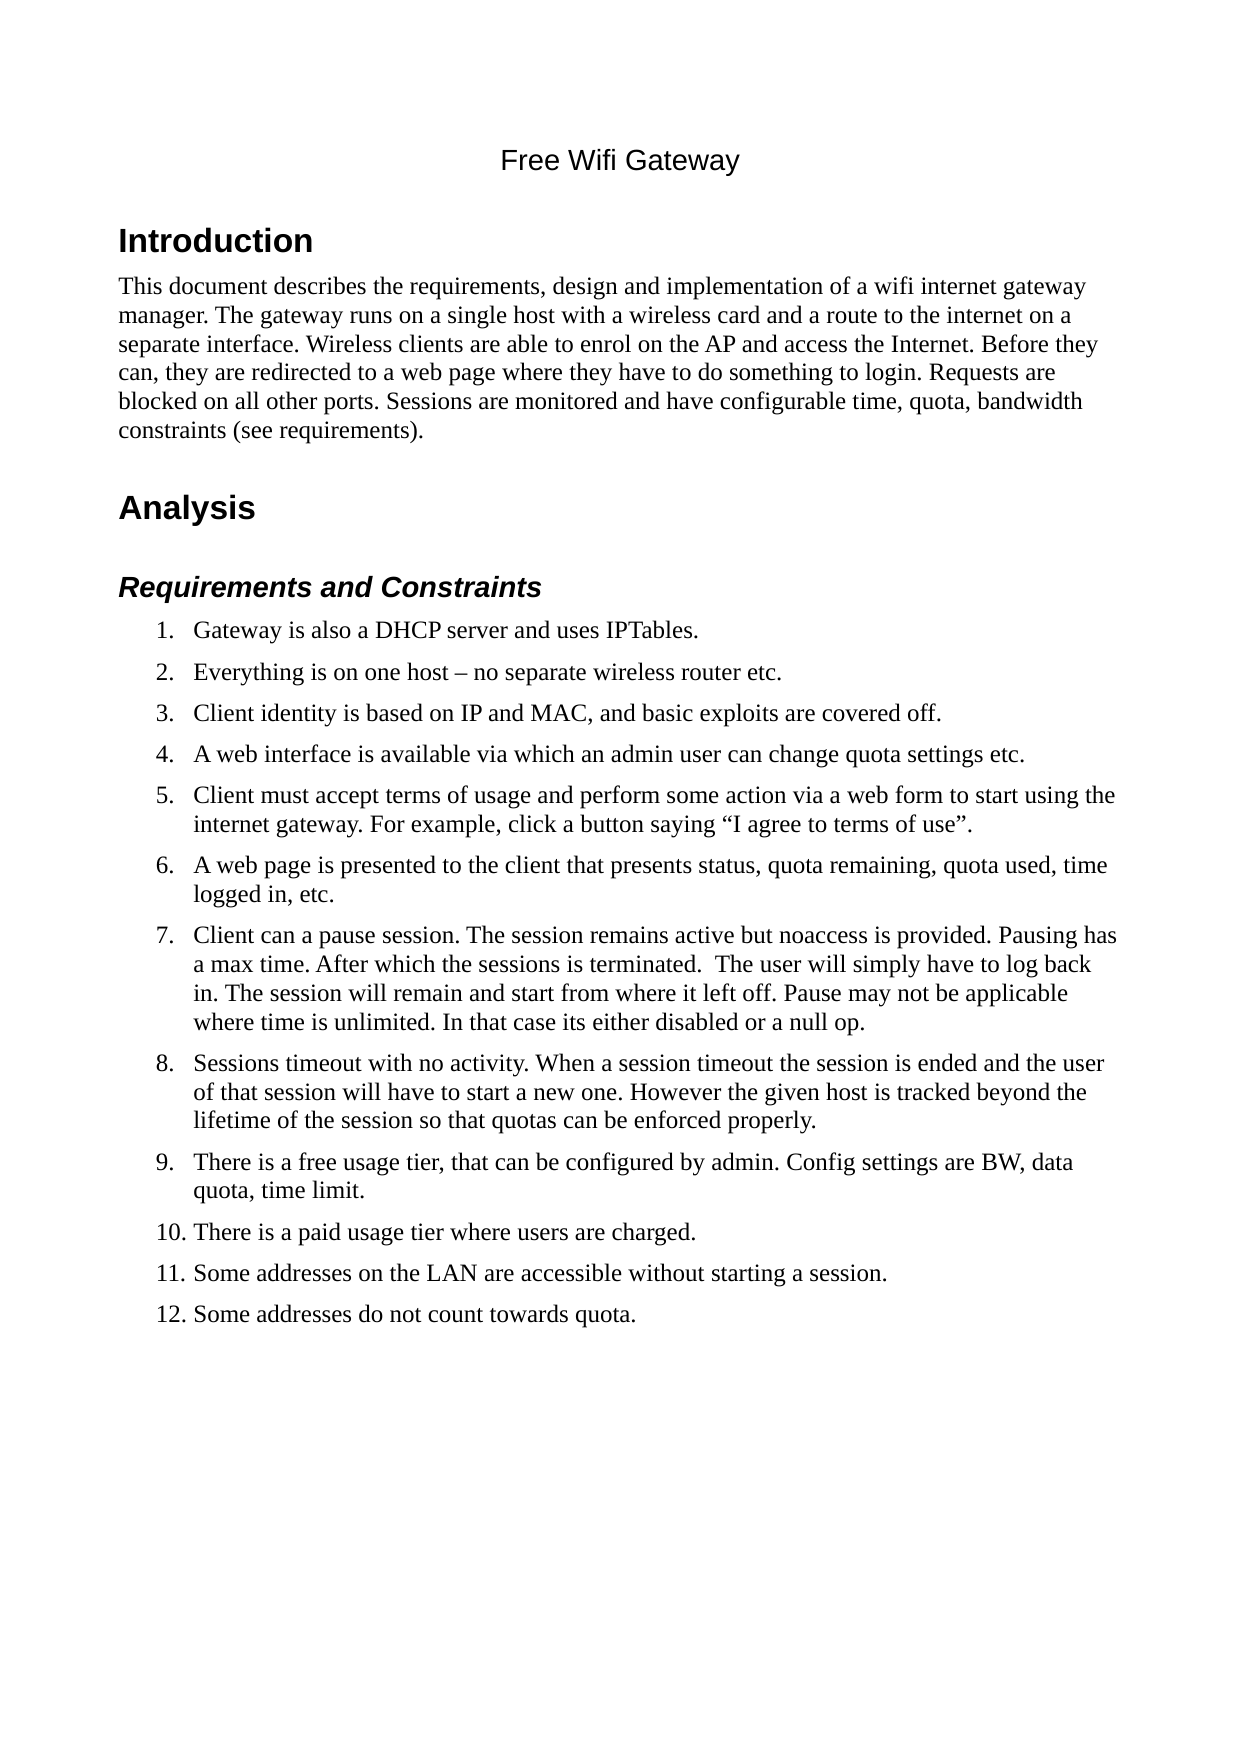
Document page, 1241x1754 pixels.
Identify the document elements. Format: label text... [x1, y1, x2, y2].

subtitle Introduction [118, 221, 1122, 259]
subtitle Free Wifi Gateway [118, 143, 1122, 177]
text This document describes the requirements, design and implementation of a wifi internet gateway manager. The gateway runs on a single host with a wireless card and a route to the internet on a separate interface. Wireless clients are able to enrol on the AP and access the Internet. Before they can, they are redirected to a web page where they have to do something to login. Requests are blocked on all other ports. Sessions are monitored and have configurable time, quota, bandwidth constraints (see requirements). [118, 271, 1122, 444]
subtitle Requirements and Constraints [118, 570, 1122, 603]
subtitle Analysis [118, 488, 1122, 526]
list There is a paid usage tier where users are charged. [156, 1217, 1122, 1245]
list Some addresses do not count towards quota. [156, 1299, 1122, 1328]
list Everything is on one host – no separate wireless router etc. [156, 657, 1122, 685]
list Client identity is based on IP and MAC, and basic exploits are covered off. [156, 698, 1122, 727]
list Sessions timeout with no activity. When a session timeout the session is ended and the user of that session will have to start a new one. However the given host is tracked beyond the lifetime of the session so that quotas can be enforced properly. [156, 1048, 1122, 1134]
list A web page is presented to the client that presents status, quota remaining, quota used, time logged in, etc. [156, 850, 1122, 908]
list Some addresses on the LAN are accessible without starting a session. [156, 1258, 1122, 1287]
list There is a free usage tier, that can be configured by admin. Config settings are BW, data quota, time limit. [156, 1147, 1122, 1204]
list Client must accept terms of usage and perform some action via a web form to start using the internet gateway. For example, click a button saying “I agree to terms of use”. [156, 780, 1122, 838]
list A web interface is available via which an admin user can change quota settings etc. [156, 739, 1122, 768]
list Client can a pause session. The session remains active but noaccess is provided. Pausing has a max time. After which the sessions is terminated. The user will simply have to log back in. The session will remain and start from where it left off. Pause may not be applicable where time is unlimited. In that case its either disabled or a null op. [156, 920, 1122, 1035]
list Gateway is also a DHCP server and uses IPTables. [156, 615, 1122, 644]
